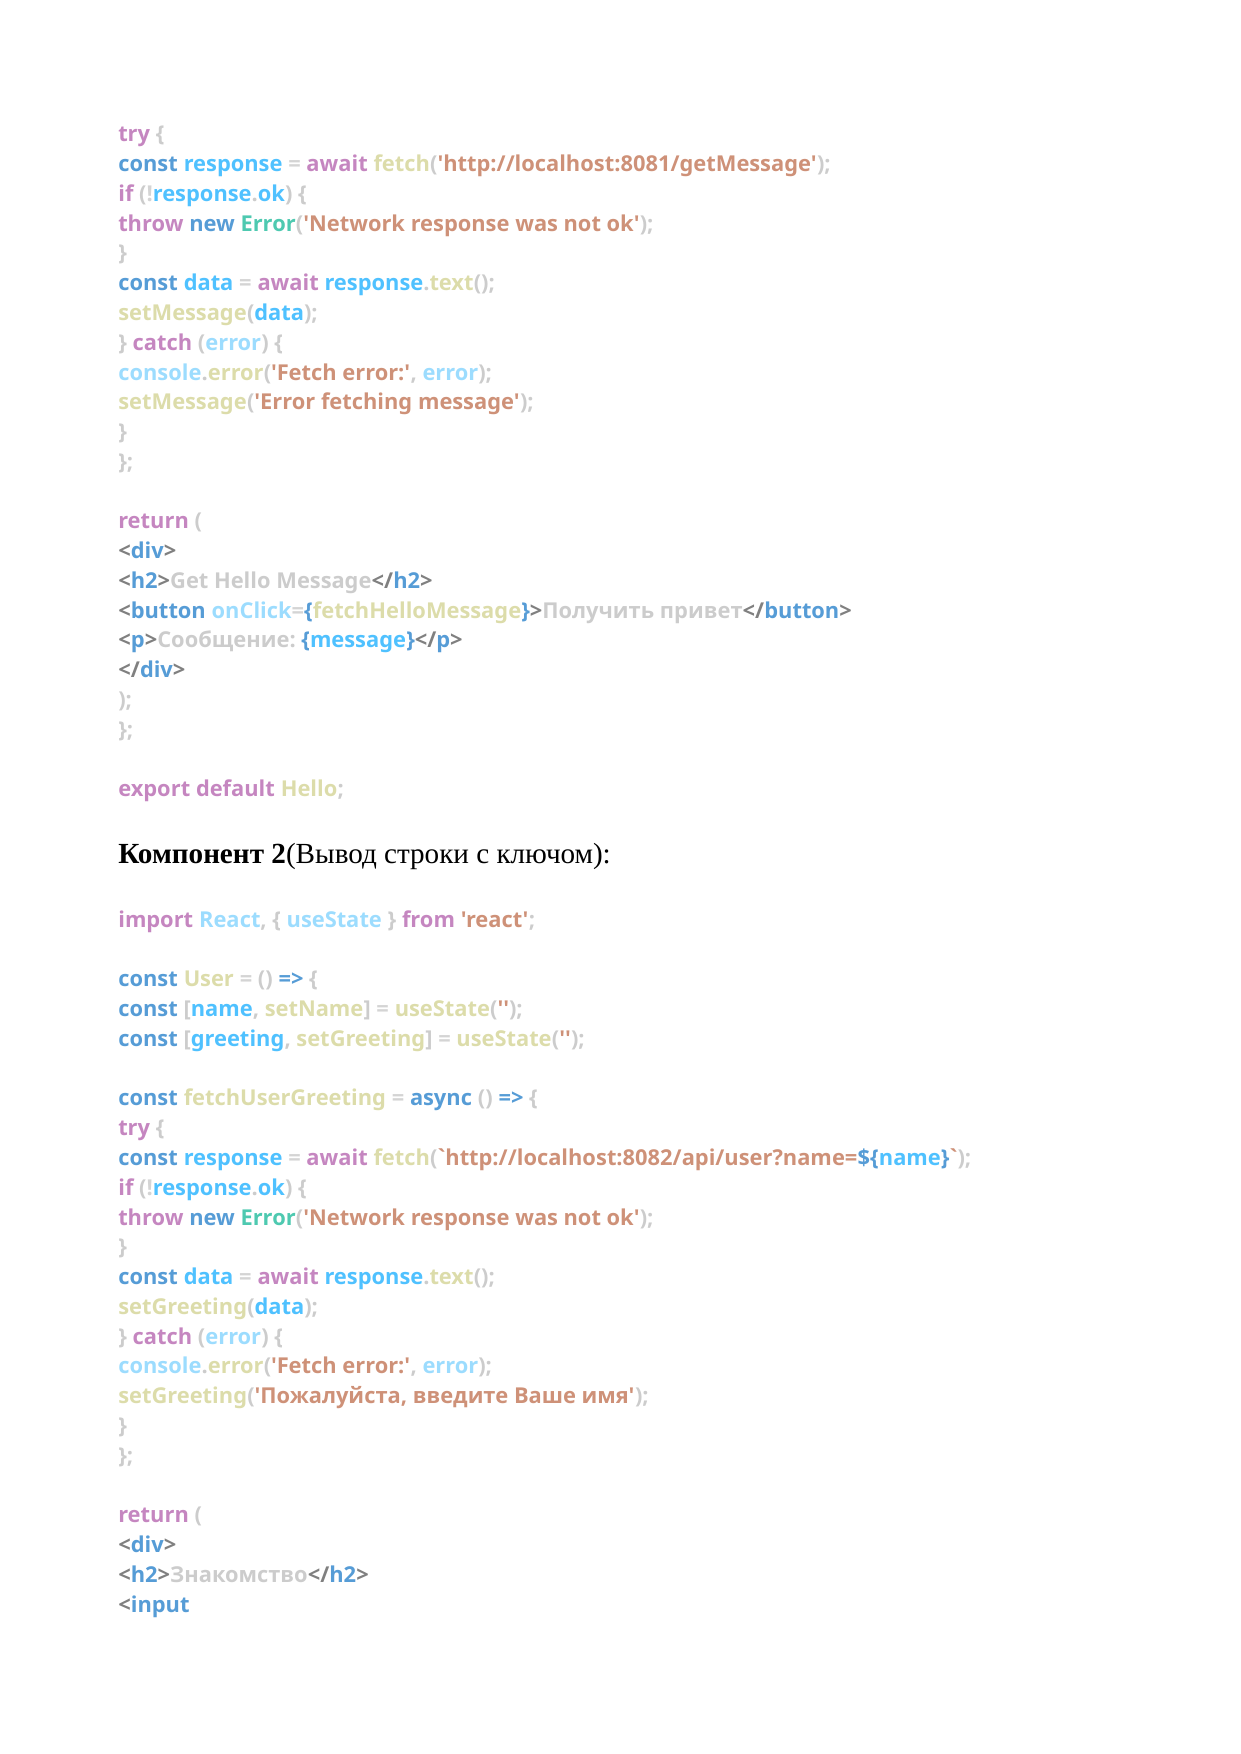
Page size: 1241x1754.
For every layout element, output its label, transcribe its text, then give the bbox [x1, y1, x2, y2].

text try { [118, 1112, 1122, 1142]
text setMessage(data); [118, 297, 1122, 327]
text if (!response.ok) { [118, 178, 1122, 207]
text } [118, 1231, 1122, 1261]
text } catch (error) { [118, 327, 1122, 356]
text console.error('Fetch error:', error); [118, 356, 1122, 386]
text if (!response.ok) { [118, 1172, 1122, 1201]
text const [greeting, setGreeting] = useState(''); [118, 1023, 1122, 1053]
text setGreeting(data); [118, 1291, 1122, 1321]
text } [118, 1410, 1122, 1440]
text const fetchUserGreeting = async () => { [118, 1082, 1122, 1112]
text return ( [118, 505, 1122, 535]
text console.error('Fetch error:', error); [118, 1350, 1122, 1380]
text } catch (error) { [118, 1321, 1122, 1350]
text }; [118, 446, 1122, 476]
text setGreeting('Пожалуйста, введите Ваше имя'); [118, 1380, 1122, 1410]
text <input [118, 1589, 1122, 1618]
text setMessage('Error fetching message'); [118, 386, 1122, 416]
text <h2>Знакомство</h2> [118, 1559, 1122, 1589]
text }; [118, 714, 1122, 744]
text try { [118, 118, 1122, 148]
text return ( [118, 1499, 1122, 1529]
text <p>Сообщение: {message}</p> [118, 624, 1122, 654]
text <button onClick={fetchHelloMessage}>Получить привет</button> [118, 595, 1122, 624]
text throw new Error('Network response was not ok'); [118, 1201, 1122, 1231]
text }; [118, 1440, 1122, 1469]
text <h2>Get Hello Message</h2> [118, 565, 1122, 595]
text <div> [118, 535, 1122, 565]
text const data = await response.text(); [118, 267, 1122, 297]
text const response = await fetch('http://localhost:8081/getMessage'); [118, 148, 1122, 178]
text const User = () => { [118, 963, 1122, 993]
text <div> [118, 1529, 1122, 1559]
text const data = await response.text(); [118, 1261, 1122, 1291]
text const response = await fetch(`http://localhost:8082/api/user?name=${name}`); [118, 1142, 1122, 1172]
text throw new Error('Network response was not ok'); [118, 207, 1122, 237]
text } [118, 237, 1122, 267]
text const [name, setName] = useState(''); [118, 993, 1122, 1023]
text } [118, 416, 1122, 446]
text import React, { useState } from 'react'; [118, 904, 1122, 933]
text Компонент 2(Вывод строки с ключом): [118, 837, 1122, 870]
text export default Hello; [118, 773, 1122, 803]
text </div> [118, 654, 1122, 684]
text ); [118, 684, 1122, 714]
